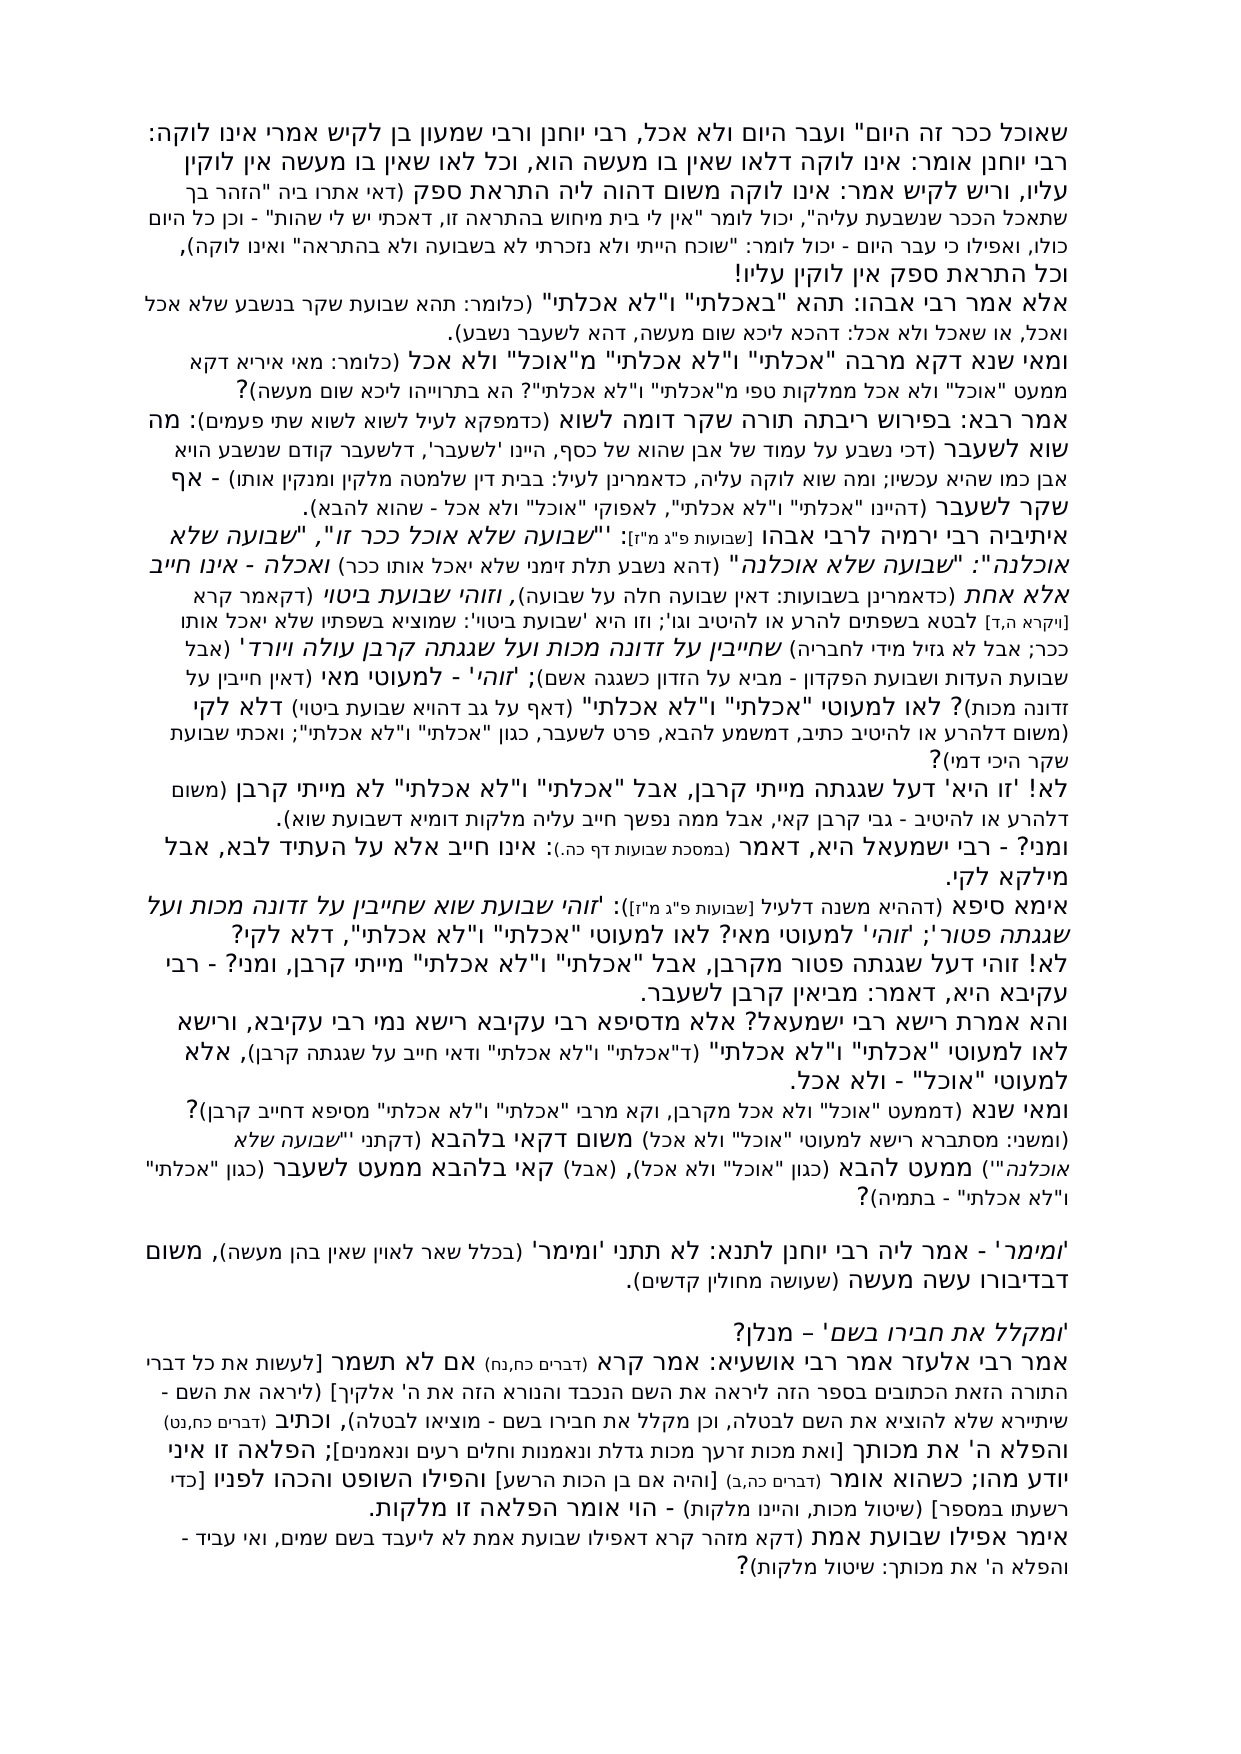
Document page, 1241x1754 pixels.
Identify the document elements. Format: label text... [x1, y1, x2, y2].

text לא! זוהי דעל שגגתה פטור מקרבן, אבל "אכלתי" ו"לא אכלתי" מייתי קרבן, ומני? - רבי עקיבא היא, דאמר: מביאין קרבן לשעבר. [142, 949, 1069, 1008]
text שאוכל ככר זה היום" ועבר היום ולא אכל, רבי יוחנן ורבי שמעון בן לקיש אמרי אינו לוקה: רבי יוחנן אומר: אינו לוקה דלאו שאין בו מעשה הוא, וכל לאו שאין בו מעשה אין לוקין עליו, וריש לקיש אמר: אינו לוקה משום דהוה ליה התראת ספק (דאי אתרו ביה "הזהר בך שתאכל הככר שנשבעת עליה", יכול לומר "אין לי בית מיחוש בהתראה זו, דאכתי יש לי שהות" - וכן כל היום כולו, ואפילו כי עבר היום - יכול לומר: "שוכח הייתי ולא נזכרתי לא בשבועה ולא בהתראה" ואינו לוקה), וכל התראת ספק אין לוקין עליו! [142, 118, 1069, 288]
text ומני? - רבי ישמעאל היא, דאמר (במסכת שבועות דף כה.): אינו חייב אלא על העתיד לבא, אבל מילקא לקי. [142, 833, 1069, 891]
text אלא אמר רבי אבהו: תהא "באכלתי" ו"לא אכלתי" (כלומר: תהא שבועת שקר בנשבע שלא אכל ואכל, או שאכל ולא אכל: דהכא ליכא שום מעשה, דהא לשעבר נשבע). [142, 288, 1069, 347]
text אימא סיפא (דההיא משנה דלעיל [שבועות פ"ג מ"ז]): 'זוהי שבועת שוא שחייבין על זדונה מכות ועל שגגתה פטור'; 'זוהי' למעוטי מאי? לאו למעוטי "אכלתי" ו"לא אכלתי", דלא לקי? [142, 891, 1069, 949]
text 'ומימר' - אמר ליה רבי יוחנן לתנא: לא תתני 'ומימר' (בכלל שאר לאוין שאין בהן מעשה), משום דבדיבורו עשה מעשה (שעושה מחולין קדשים). [142, 1236, 1069, 1294]
text לא! 'זו היא' דעל שגגתה מייתי קרבן, אבל "אכלתי" ו"לא אכלתי" לא מייתי קרבן (משום דלהרע או להיטיב - גבי קרבן קאי, אבל ממה נפשך חייב עליה מלקות דומיא דשבועת שוא). [142, 774, 1069, 833]
text 'ומקלל את חבירו בשם' – מנלן? [142, 1318, 1069, 1347]
text ומאי שנא דקא מרבה "אכלתי" ו"לא אכלתי" מ"אוכל" ולא אכל (כלומר: מאי איריא דקא ממעט "אוכל" ולא אכל ממלקות טפי מ"אכלתי" ו"לא אכלתי"? הא בתרוייהו ליכא שום מעשה)? [142, 347, 1069, 405]
text אימר אפילו שבועת אמת (דקא מזהר קרא דאפילו שבועת אמת לא ליעבד בשם שמים, ואי עביד - והפלא ה' את מכותך: שיטול מלקות)? [142, 1522, 1069, 1581]
text ומאי שנא (דממעט "אוכל" ולא אכל מקרבן, וקא מרבי "אכלתי" ו"לא אכלתי" מסיפא דחייב קרבן)? (ומשני: מסתברא רישא למעוטי "אוכל" ולא אכל) משום דקאי בלהבא (דקתני '"שבועה שלא אוכלנה"') ממעט להבא (כגון "אוכל" ולא אכל), (אבל) קאי בלהבא ממעט לשעבר (כגון "אכלתי" ו"לא אכלתי" - בתמיה)? [142, 1095, 1069, 1212]
text אמר רבי אלעזר אמר רבי אושעיא: אמר קרא (דברים כח,נח) אם לא תשמר [לעשות את כל דברי התורה הזאת הכתובים בספר הזה ליראה את השם הנכבד והנורא הזה את ה' אלקיך] (ליראה את השם - שיתיירא שלא להוציא את השם לבטלה, וכן מקלל את חבירו בשם - מוציאו לבטלה), וכתיב (דברים כח,נט) והפלא ה' את מכותך [ואת מכות זרעך מכות גדלת ונאמנות וחלים רעים ונאמנים]; הפלאה זו איני יודע מהו; כשהוא אומר (דברים כה,ב) [והיה אם בן הכות הרשע] והפילו השופט והכהו לפניו [כדי רשעתו במספר] (שיטול מכות, והיינו מלקות) - הוי אומר הפלאה זו מלקות. [142, 1347, 1069, 1522]
text והא אמרת רישא רבי ישמעאל? אלא מדסיפא רבי עקיבא רישא נמי רבי עקיבא, ורישא לאו למעוטי "אכלתי" ו"לא אכלתי" (ד"אכלתי" ו"לא אכלתי" ודאי חייב על שגגתה קרבן), אלא למעוטי "אוכל" - ולא אכל. [142, 1008, 1069, 1095]
text איתיביה רבי ירמיה לרבי אבהו [שבועות פ"ג מ"ז]: '"שבועה שלא אוכל ככר זו", "שבועה שלא אוכלנה": "שבועה שלא אוכלנה" (דהא נשבע תלת זימני שלא יאכל אותו ככר) ואכלה - אינו חייב אלא אחת (כדאמרינן בשבועות: דאין שבועה חלה על שבועה), וזוהי שבועת ביטוי (דקאמר קרא [ויקרא ה,ד] לבטא בשפתים להרע או להיטיב וגו'; וזו היא 'שבועת ביטוי': שמוציא בשפתיו שלא יאכל אותו ככר; אבל לא גזיל מידי לחבריה) שחייבין על זדונה מכות ועל שגגתה קרבן עולה ויורד' (אבל שבועת העדות ושבועת הפקדון - מביא על הזדון כשגגה אשם); 'זוהי' - למעוטי מאי (דאין חייבין על זדונה מכות)? לאו למעוטי "אכלתי" ו"לא אכלתי" (דאף על גב דהויא שבועת ביטוי) דלא לקי (משום דלהרע או להיטיב כתיב, דמשמע להבא, פרט לשעבר, כגון "אכלתי" ו"לא אכלתי"; ואכתי שבועת שקר היכי דמי)? [142, 522, 1069, 774]
text אמר רבא: בפירוש ריבתה תורה שקר דומה לשוא (כדמפקא לעיל לשוא לשוא שתי פעמים): מה שוא לשעבר (דכי נשבע על עמוד של אבן שהוא של כסף, היינו 'לשעבר', דלשעבר קודם שנשבע הויא אבן כמו שהיא עכשיו; ומה שוא לוקה עליה, כדאמרינן לעיל: בבית דין שלמטה מלקין ומנקין אותו) - אף שקר לשעבר (דהיינו "אכלתי" ו"לא אכלתי", לאפוקי "אוכל" ולא אכל - שהוא להבא). [142, 405, 1069, 522]
